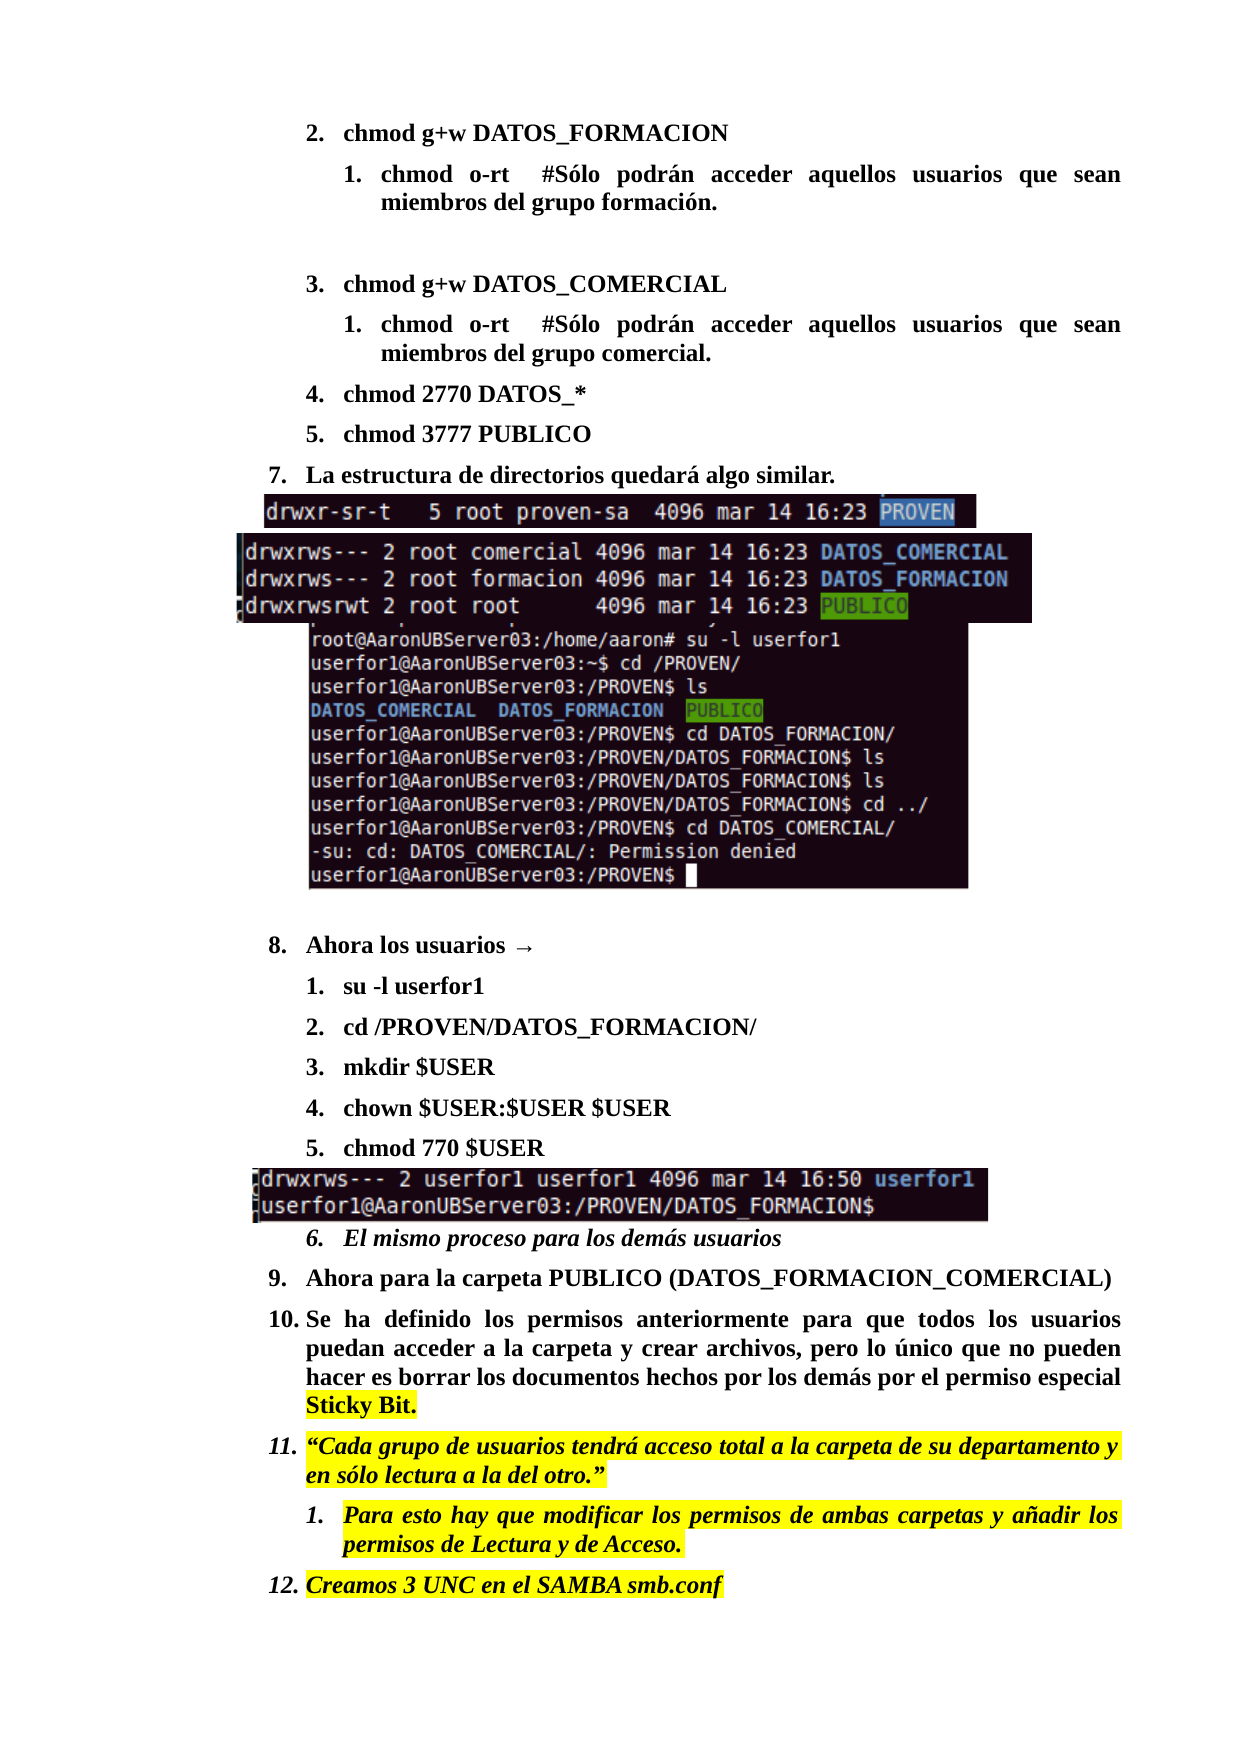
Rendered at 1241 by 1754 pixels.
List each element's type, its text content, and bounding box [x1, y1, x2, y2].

list chmod o-rt #Sólo podrán acceder aquellos usuarios que sean miembros del grupo formación. [343, 159, 1122, 216]
list Se ha definido los permisos anteriormente para que todos los usuarios puedan acceder a la carpeta y crear archivos, pero lo único que no pueden hacer es borrar los documentos hechos por los demás por el permiso especial Sticky Bit. [268, 1304, 1122, 1419]
list Ahora para la carpeta PUBLICO (DATOS_FORMACION_COMERCIAL) [268, 1263, 1122, 1292]
picture [252, 1168, 989, 1223]
list chmod 770 $USER [306, 1133, 1122, 1162]
list cd /PROVEN/DATOS_FORMACION/ [306, 1012, 1122, 1040]
list El mismo proceso para los demás usuarios [306, 1174, 1122, 1252]
list chmod g+w DATOS_COMERCIAL [306, 269, 1122, 297]
list chmod g+w DATOS_FORMACION [306, 118, 1122, 147]
list La estructura de directorios quedará algo similar. [268, 460, 1122, 489]
list Para esto hay que modificar los permisos de ambas carpetas y añadir los permisos de Lectura y de Acceso. [306, 1500, 1122, 1558]
picture [236, 533, 1032, 890]
list chmod o-rt #Sólo podrán acceder aquellos usuarios que sean miembros del grupo comercial. [343, 309, 1122, 367]
list chown $USER:$USER $USER [306, 1093, 1122, 1122]
list mkdir $USER [306, 1052, 1122, 1081]
list Ahora los usuarios → [268, 930, 1122, 959]
list Creamos 3 UNC en el SAMBA smb.conf [268, 1570, 1122, 1598]
list chmod 2770 DATOS_* [306, 379, 1122, 407]
list “Cada grupo de usuarios tendrá acceso total a la carpeta de su departamento y en sólo lectura a la del otro.” [268, 1431, 1122, 1488]
picture [263, 494, 977, 528]
list chmod 3777 PUBLICO [306, 419, 1122, 448]
list su -l userfor1 [306, 971, 1122, 1000]
